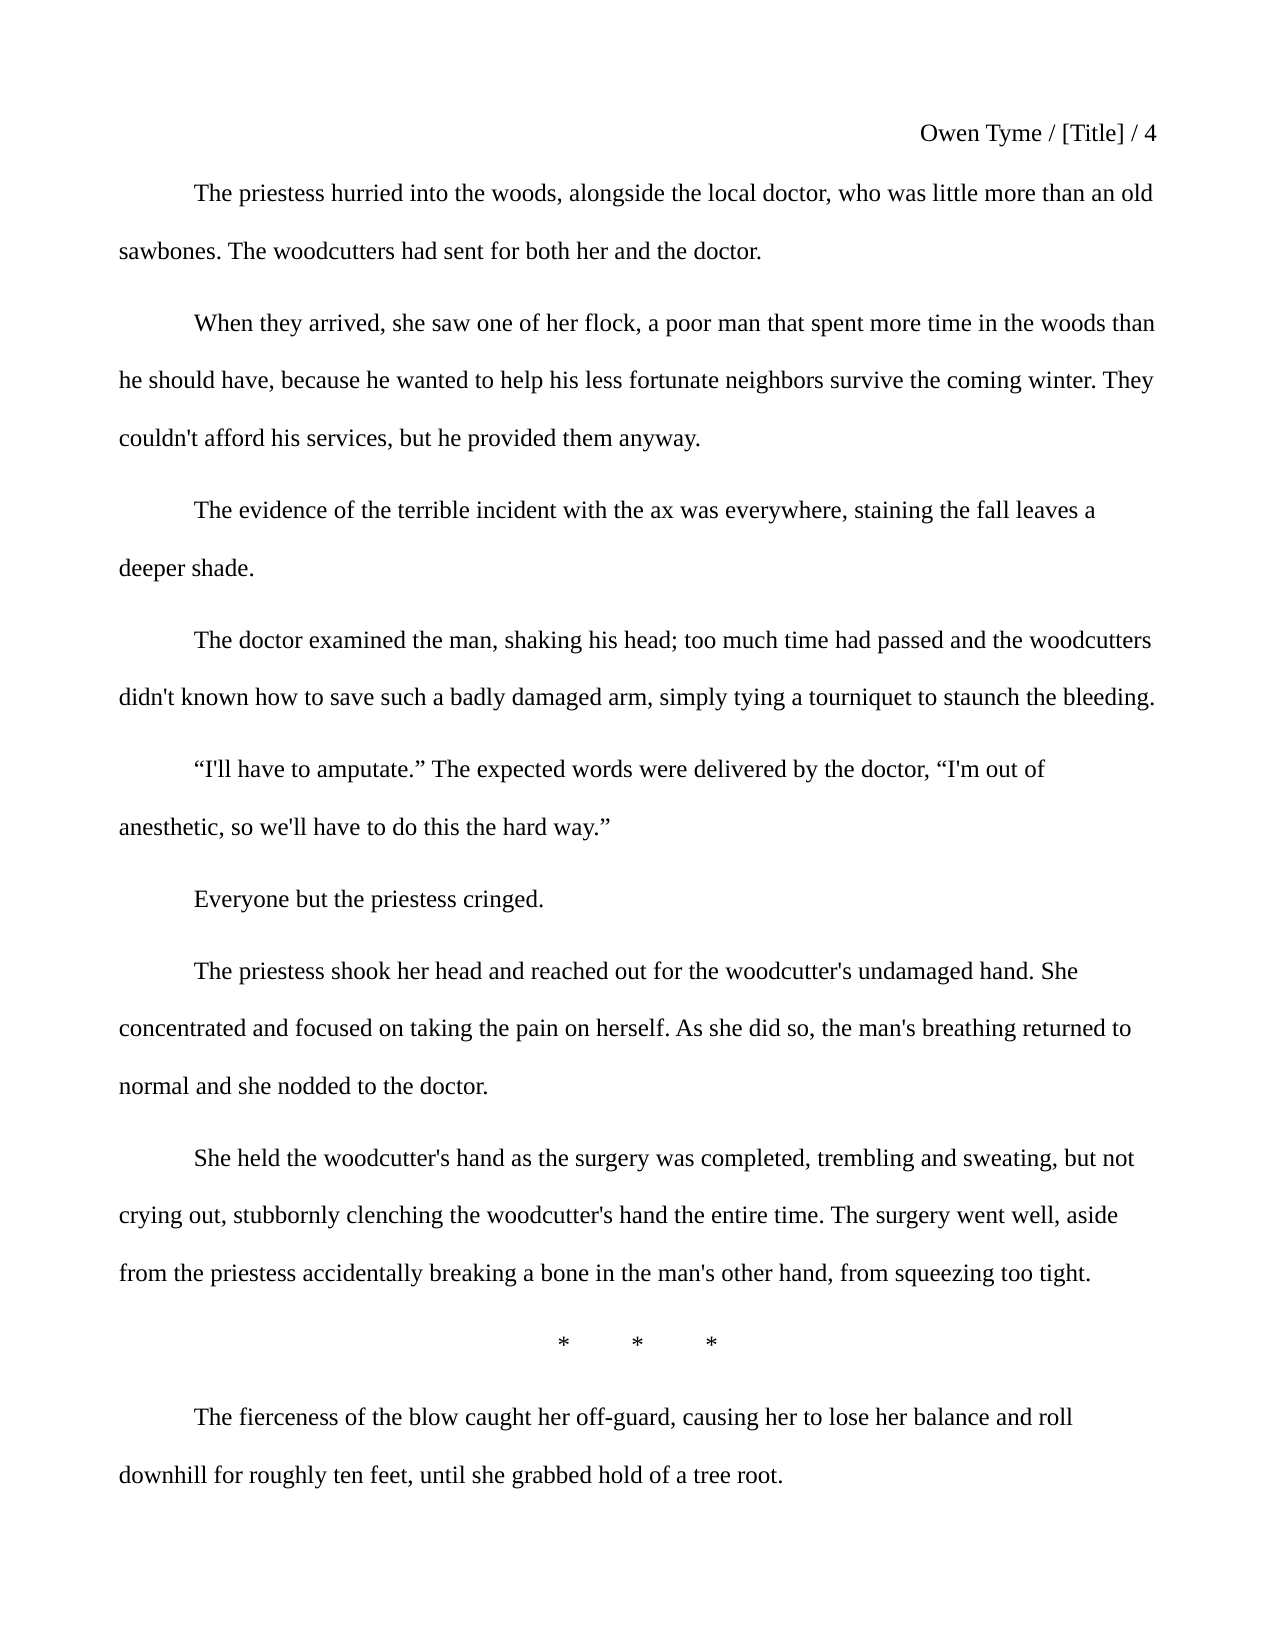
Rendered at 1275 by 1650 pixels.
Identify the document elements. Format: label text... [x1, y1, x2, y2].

text When they arrived, she saw one of her flock, a poor man that spent more time in the woods than he should have, because he wanted to help his less fortunate neighbors survive the coming winter. They couldn't afford his services, but he provided them anyway. [118, 308, 1156, 452]
text The fierceness of the blow caught her off-guard, causing her to lose her balance and roll downhill for roughly ten feet, until she grabbed hold of a tree root. [118, 1402, 1156, 1488]
text Everyone but the priestess cringed. [118, 884, 1156, 913]
text She held the woodcutter's hand as the surgery was completed, trembling and sweating, but not crying out, stubbornly clenching the woodcutter's hand the entire time. The surgery went well, aside from the priestess accidentally breaking a bone in the man's other hand, from squeezing too tight. [118, 1143, 1156, 1287]
text The doctor examined the man, shaking his head; too much time had passed and the woodcutters didn't known how to save such a badly damaged arm, simply tying a tourniquet to staunch the bleeding. [118, 625, 1156, 711]
text The evidence of the terrible incident with the ax was everywhere, staining the fall leaves a deeper shade. [118, 495, 1156, 581]
text The priestess shook her head and reached out for the woodcutter's undamaged hand. She concentrated and focused on taking the pain on herself. As she did so, the man's breathing returned to normal and she nodded to the doctor. [118, 956, 1156, 1100]
text “I'll have to amputate.” The expected words were delivered by the doctor, “I'm out of anesthetic, so we'll have to do this the hard way.” [118, 754, 1156, 841]
text * * * [118, 1330, 1156, 1359]
text The priestess hurried into the woods, alongside the local doctor, who was little more than an old sawbones. The woodcutters had sent for both her and the doctor. [118, 178, 1156, 265]
